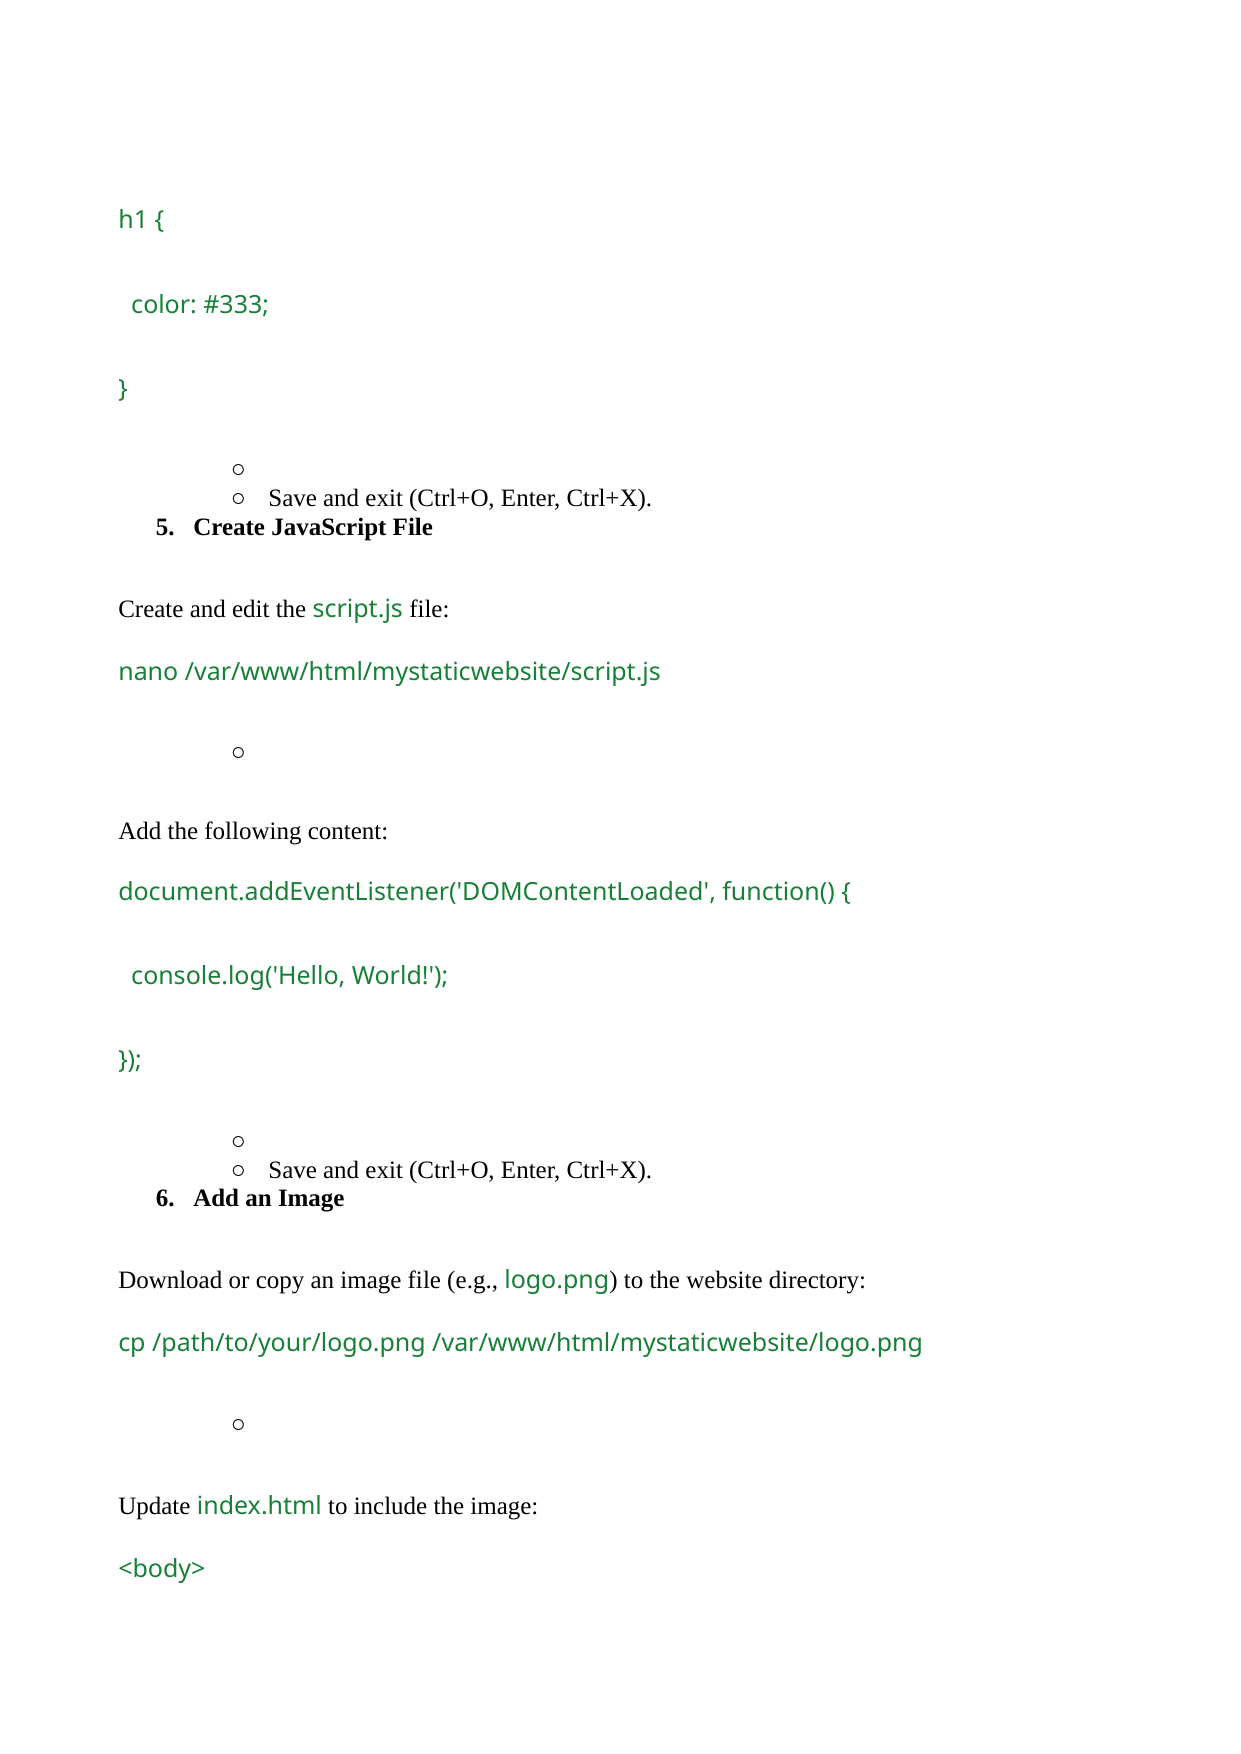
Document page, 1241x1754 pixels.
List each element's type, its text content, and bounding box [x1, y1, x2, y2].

text Add the following content: document.addEventListener('DOMContentLoaded', function() { [118, 816, 1122, 908]
text Create and edit the script.js file: nano /var/www/html/mystaticwebsite/script.js [118, 591, 1122, 687]
list Add an Image [156, 1183, 1122, 1212]
list Save and exit (Ctrl+O, Enter, Ctrl+X). [231, 1155, 1122, 1183]
list Create JavaScript File [156, 512, 1122, 541]
text }); [118, 1042, 1122, 1076]
text color: #333; [118, 286, 1122, 320]
text } [118, 370, 1122, 404]
list Save and exit (Ctrl+O, Enter, Ctrl+X). [231, 483, 1122, 512]
text console.log('Hello, World!'); [118, 958, 1122, 992]
text Update index.html to include the image: <body> [118, 1488, 1122, 1585]
text h1 { [118, 202, 1122, 236]
text Download or copy an image file (e.g., logo.png) to the website directory: cp /path/to/your/logo.png /var/www/html/mystaticwebsite/logo.png [118, 1262, 1122, 1359]
